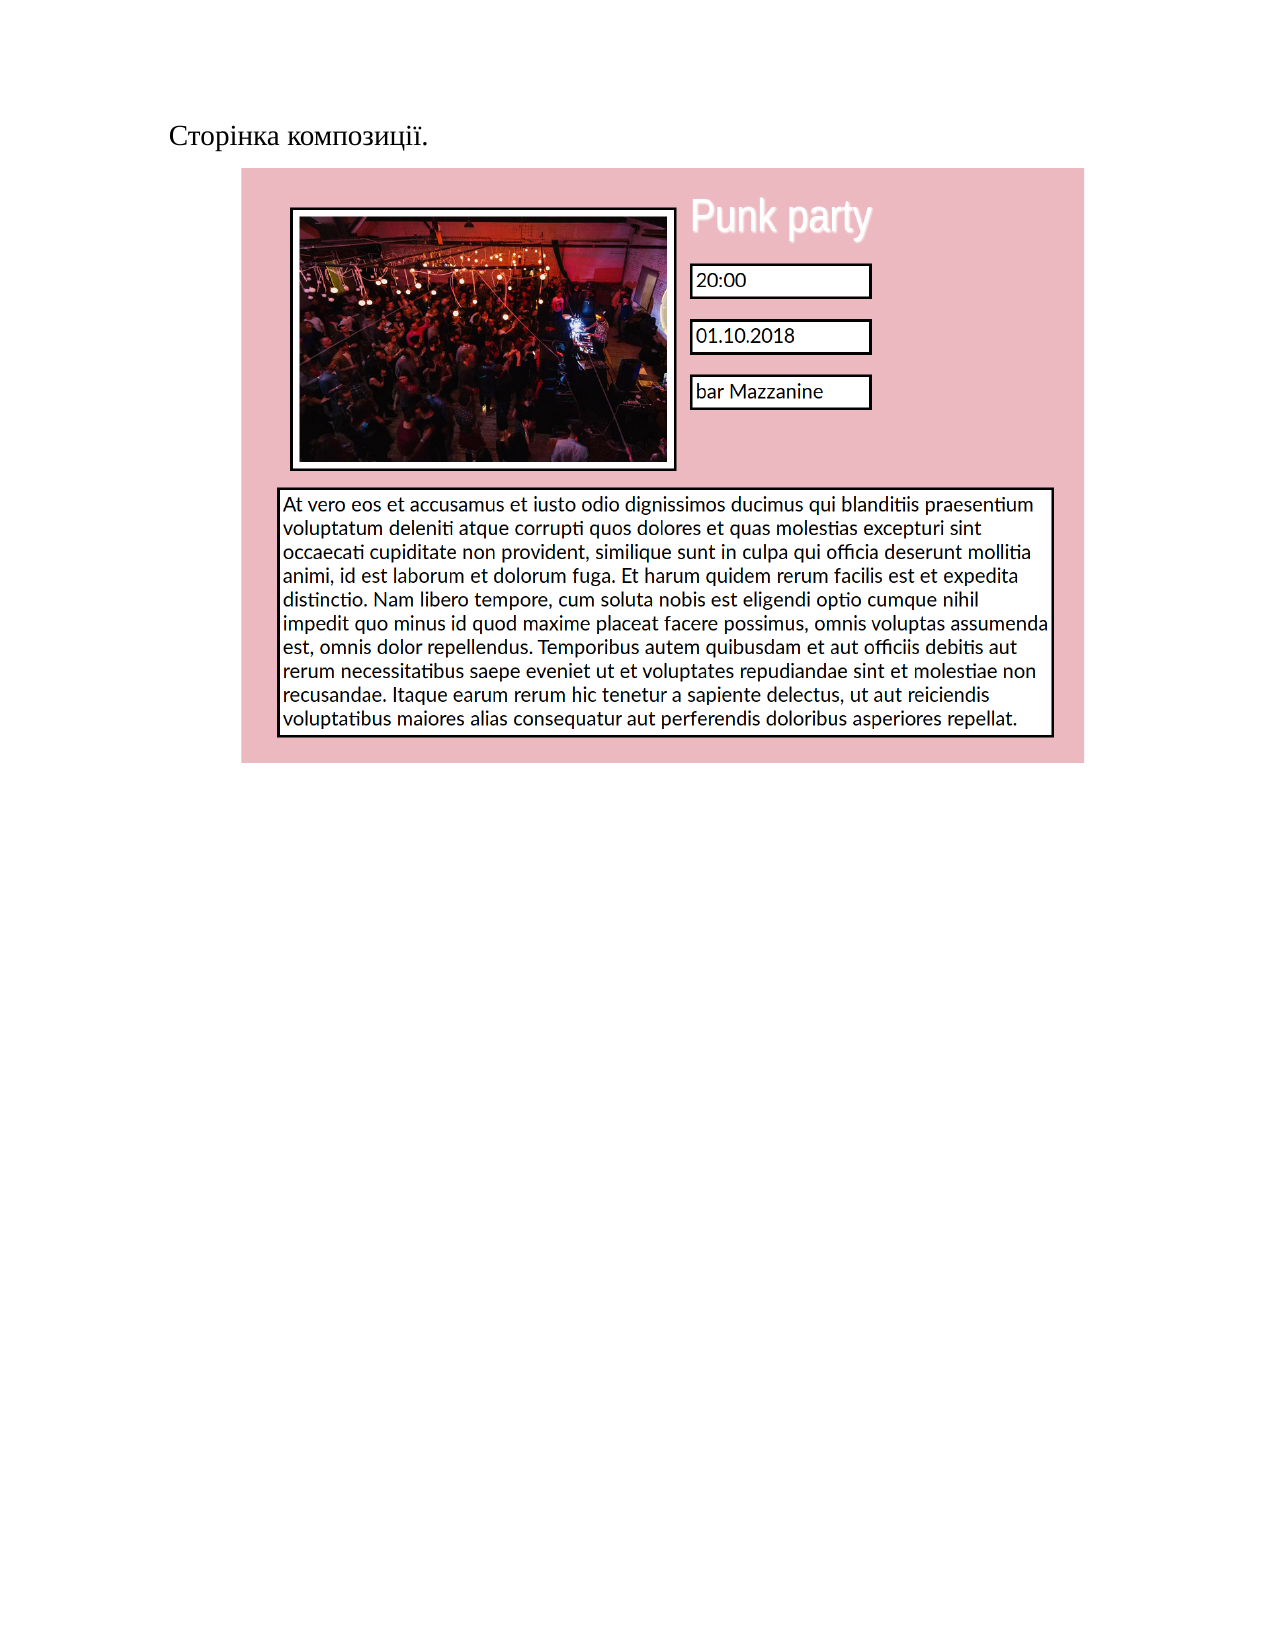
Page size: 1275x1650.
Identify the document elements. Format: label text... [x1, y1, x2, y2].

picture [241, 168, 1085, 763]
text Сторінка композиції. [169, 118, 1157, 152]
